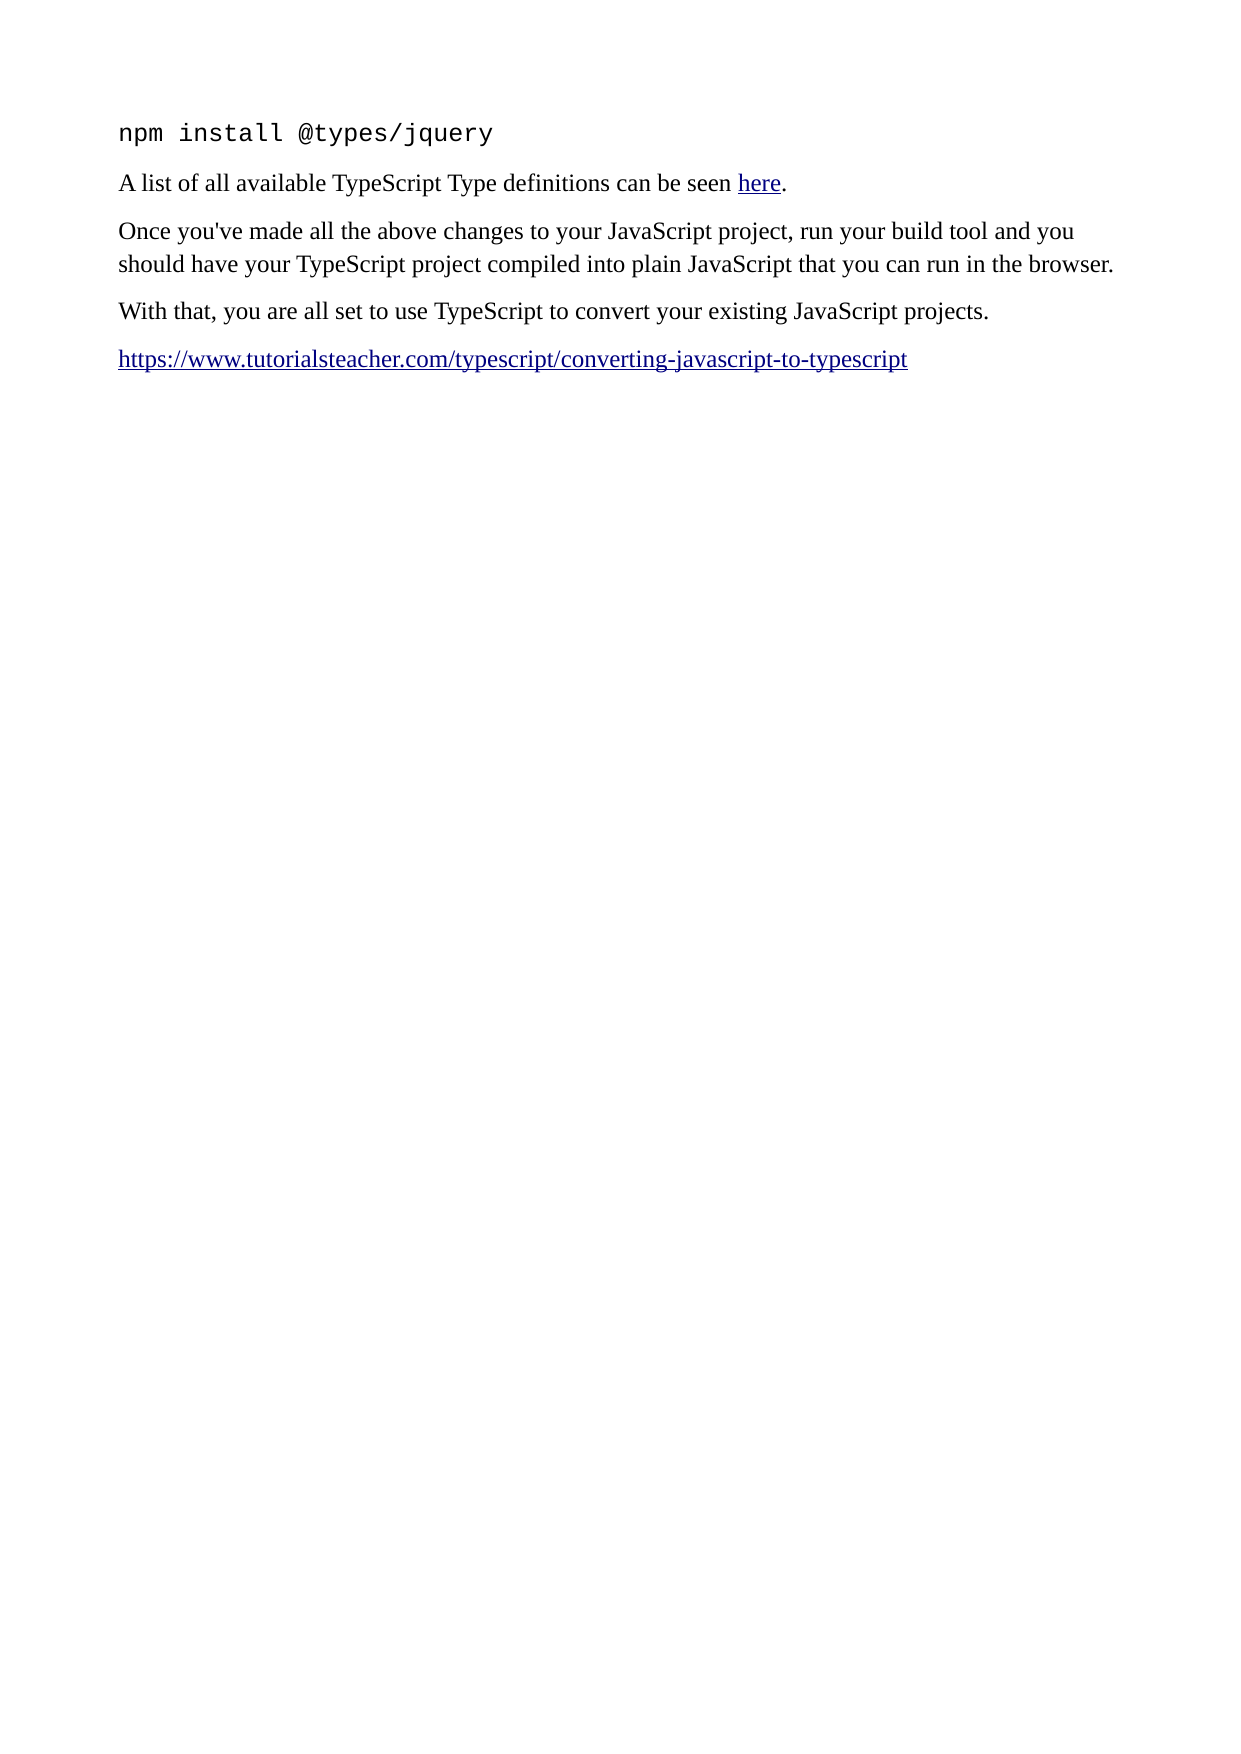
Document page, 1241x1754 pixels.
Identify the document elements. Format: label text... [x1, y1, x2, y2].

text Once you've made all the above changes to your JavaScript project, run your build tool and you should have your TypeScript project compiled into plain JavaScript that you can run in the browser. [118, 216, 1122, 277]
text https://www.tutorialsteacher.com/typescript/converting-javascript-to-typescript [118, 344, 1122, 373]
text npm install @types/jquery [118, 118, 1122, 149]
text A list of all available TypeScript Type definitions can be seen here. [118, 168, 1122, 197]
text With that, you are all set to use TypeScript to convert your existing JavaScript projects. [118, 296, 1122, 325]
